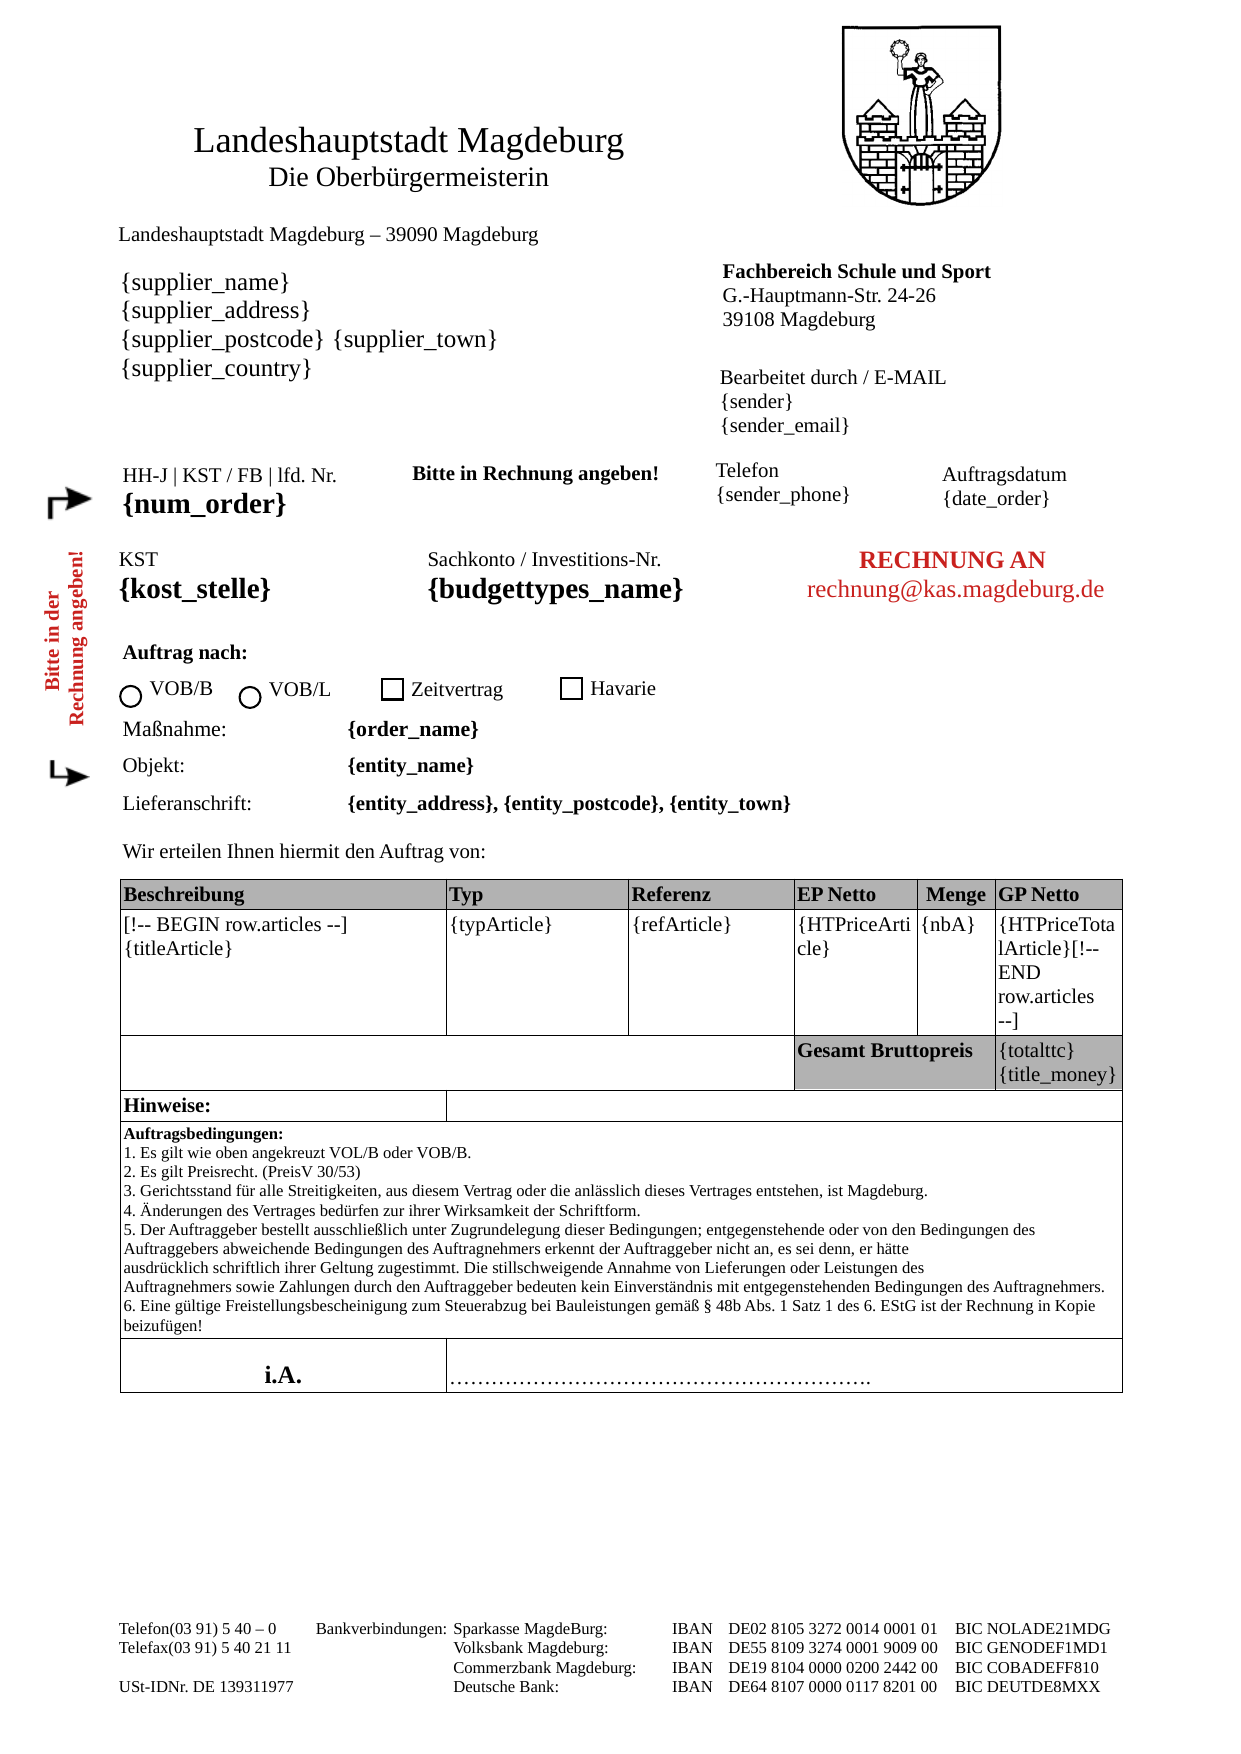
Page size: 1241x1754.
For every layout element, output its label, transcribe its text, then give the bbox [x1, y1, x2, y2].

text Landeshauptstadt Magdeburg – 39090 Magdeburg [118, 222, 1122, 246]
table_cell Hinweise: [121, 1091, 446, 1121]
picture [31, 477, 94, 522]
table_cell [!-- BEGIN row.articles --]{titleArticle} [121, 910, 446, 1035]
table_cell ……………………………………………………. [447, 1339, 1122, 1392]
table_cell {HTPriceArticle} [795, 910, 917, 1035]
table_header GP Netto [996, 880, 1122, 909]
table_cell {nbA} [918, 910, 995, 1035]
table_header EP Netto [795, 880, 917, 909]
table_header Typ [447, 880, 628, 909]
table_cell {typArticle} [447, 910, 628, 1035]
picture [841, 25, 1003, 207]
table_cell Auftragsbedingungen: 1. Es gilt wie oben angekreuzt VOL/B oder VOB/B. 2. Es gilt Preisrecht. (PreisV 30/53) 3. Gerichtsstand für alle Streitigkeiten, aus diesem Vertrag oder die anlässlich dieses Vertrages entstehen, ist Magdeburg. 4. Änderungen des Vertrages bedürfen zur ihrer Wirksamkeit der Schriftform. 5. Der Auftraggeber bestellt ausschließlich unter Zugrundelegung dieser Bedingungen; entgegenstehende oder von den Bedingungen des Auftraggebers abweichende Bedingungen des Auftragnehmers erkennt der Auftraggeber nicht an, es sei denn, er hätte ausdrücklich schriftlich ihrer Geltung zugestimmt. Die stillschweigende Annahme von Lieferungen oder Leistungen des Auftragnehmers sowie Zahlungen durch den Auftraggeber bedeuten kein Einverständnis mit entgegenstehenden Bedingungen des Auftragnehmers. 6. Eine gültige Freistellungsbescheinigung zum Steuerabzug bei Bauleistungen gemäß § 48b Abs. 1 Satz 1 des 6. EStG ist der Rechnung in Kopie beizufügen! [121, 1122, 1122, 1337]
table_cell {HTPriceTotalArticle}[!-- END row.articles --] [996, 910, 1122, 1035]
table_cell [447, 1091, 1122, 1121]
table_cell i.A. [121, 1339, 446, 1392]
table_cell Gesamt Bruttopreis [795, 1036, 995, 1089]
picture [35, 759, 90, 796]
table_header Beschreibung [121, 880, 446, 909]
table_header Menge [918, 880, 995, 909]
table_cell [121, 1036, 794, 1089]
table_cell {totalttc}{title_money} [996, 1036, 1122, 1089]
table_cell {refArticle} [629, 910, 794, 1035]
table_header Referenz [629, 880, 794, 909]
